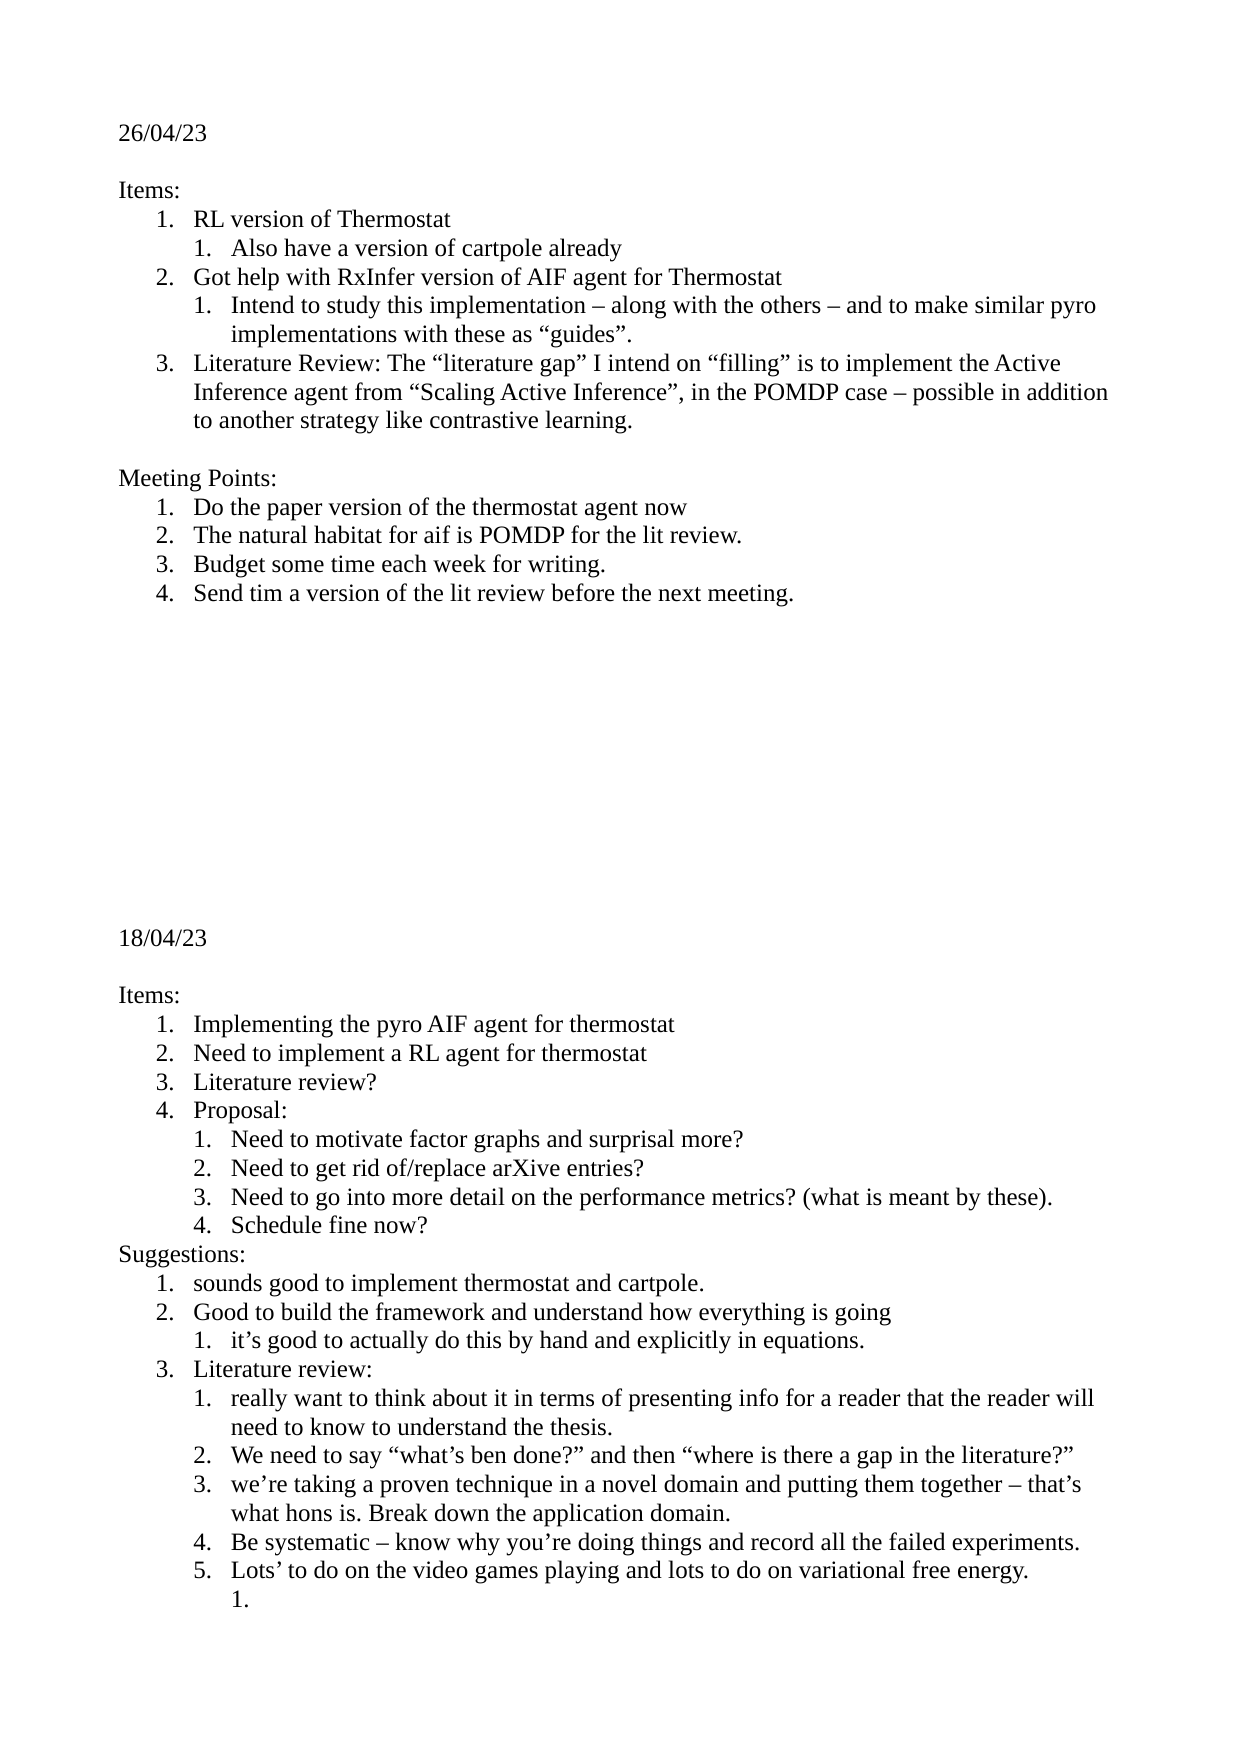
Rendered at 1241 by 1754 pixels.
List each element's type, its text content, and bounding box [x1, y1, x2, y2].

text Items: [118, 176, 1122, 204]
text Meeting Points: [118, 463, 1122, 492]
list The natural habitat for aif is POMDP for the lit review. [156, 521, 1122, 549]
text 26/04/23 [118, 118, 1122, 147]
list Schedule fine now? [193, 1211, 1122, 1239]
list it’s good to actually do this by hand and explicitly in equations. [193, 1326, 1122, 1354]
list Budget some time each week for writing. [156, 549, 1122, 578]
list Need to motivate factor graphs and surprisal more? [193, 1124, 1122, 1153]
list We need to say “what’s ben done?” and then “where is there a gap in the literature?” [193, 1441, 1122, 1469]
list Send tim a version of the lit review before the next meeting. [156, 578, 1122, 607]
list Literature Review: The “literature gap” I intend on “filling” is to implement the Active Inference agent from “Scaling Active Inference”, in the POMDP case – possible in addition to another strategy like contrastive learning. [156, 348, 1122, 434]
list Need to go into more detail on the performance metrics? (what is meant by these). [193, 1182, 1122, 1211]
list Do the paper version of the thermostat agent now [156, 492, 1122, 521]
list Intend to study this implementation – along with the others – and to make similar pyro implementations with these as “guides”. [193, 291, 1122, 348]
list Be systematic – know why you’re doing things and record all the failed experiments. [193, 1527, 1122, 1556]
text Suggestions: [118, 1239, 1122, 1268]
list Also have a version of cartpole already [193, 233, 1122, 262]
list really want to think about it in terms of presenting info for a reader that the reader will need to know to understand the thesis. [193, 1383, 1122, 1441]
text Items: [118, 981, 1122, 1009]
list Got help with RxInfer version of AIF agent for Thermostat [156, 262, 1122, 291]
list Good to build the framework and understand how everything is going [156, 1297, 1122, 1326]
list sounds good to implement thermostat and cartpole. [156, 1268, 1122, 1297]
list Lots’ to do on the video games playing and lots to do on variational free energy. [193, 1556, 1122, 1584]
list we’re taking a proven technique in a novel domain and putting them together – that’s what hons is. Break down the application domain. [193, 1469, 1122, 1527]
list Need to get rid of/replace arXive entries? [193, 1153, 1122, 1182]
list Literature review? [156, 1067, 1122, 1096]
list RL version of Thermostat [156, 204, 1122, 233]
list Literature review: [156, 1354, 1122, 1383]
text 18/04/23 [118, 923, 1122, 952]
list Proposal: [156, 1096, 1122, 1124]
list Need to implement a RL agent for thermostat [156, 1038, 1122, 1067]
list Implementing the pyro AIF agent for thermostat [156, 1009, 1122, 1038]
